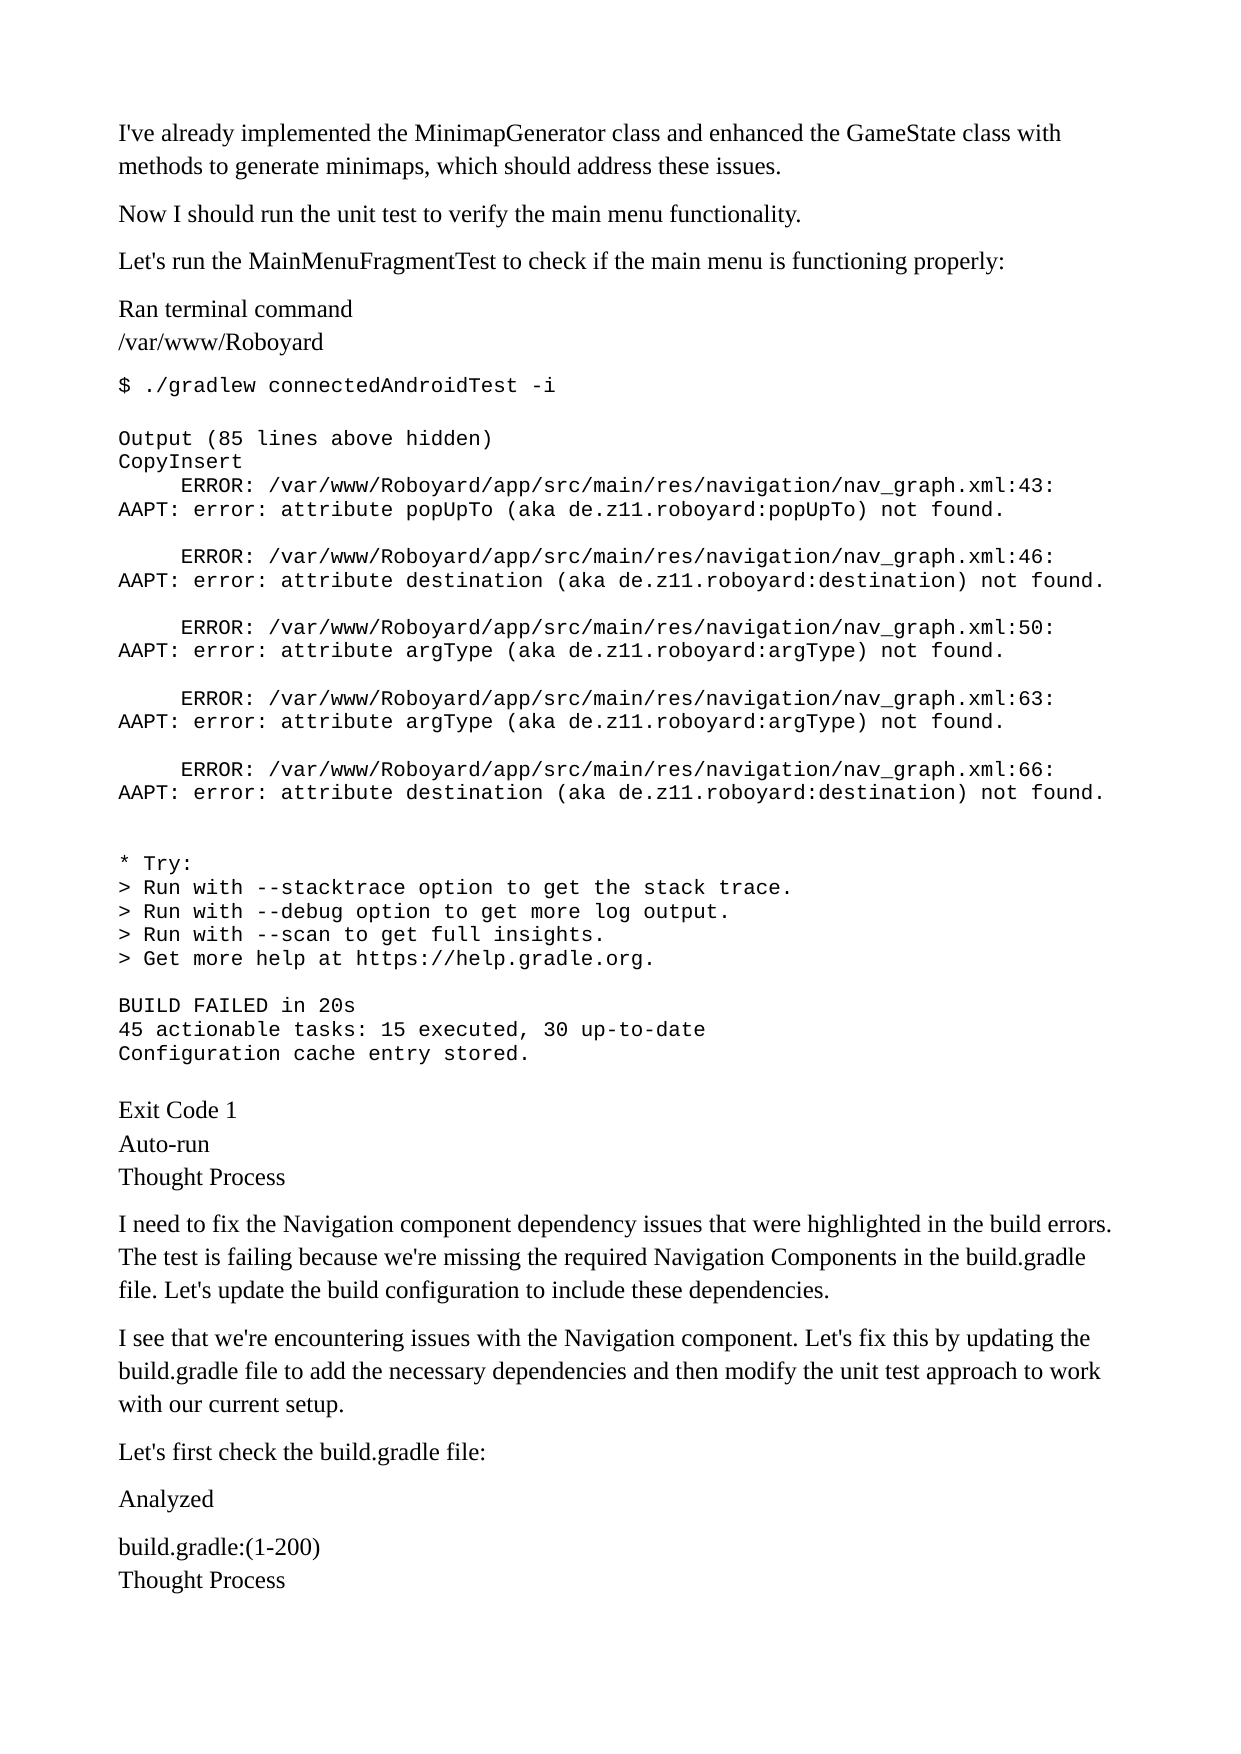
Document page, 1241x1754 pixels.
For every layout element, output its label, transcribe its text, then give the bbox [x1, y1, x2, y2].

text I see that we're encountering issues with the Navigation component. Let's fix this by updating the build.gradle file to add the necessary dependencies and then modify the unit test approach to work with our current setup. [118, 1323, 1122, 1418]
text Output (85 lines above hidden) [118, 428, 1122, 451]
text ERROR: /var/www/Roboyard/app/src/main/res/navigation/nav_graph.xml:63: AAPT: error: attribute argType (aka de.z11.roboyard:argType) not found. [118, 688, 1122, 735]
text > Run with --stacktrace option to get the stack trace. [118, 877, 1122, 901]
text build.gradle:(1-200) [118, 1532, 1122, 1561]
text $ ./gradlew connectedAndroidTest -i [118, 374, 1122, 398]
text Now I should run the unit test to verify the main menu functionality. [118, 199, 1122, 227]
text 45 actionable tasks: 15 executed, 30 up-to-date [118, 1019, 1122, 1042]
text ERROR: /var/www/Roboyard/app/src/main/res/navigation/nav_graph.xml:50: AAPT: error: attribute argType (aka de.z11.roboyard:argType) not found. [118, 617, 1122, 664]
text Configuration cache entry stored. [118, 1042, 1122, 1066]
text Ran terminal command [118, 294, 1122, 323]
text /var/www/Roboyard [118, 327, 1122, 356]
text Auto-run [118, 1129, 1122, 1157]
text > Run with --debug option to get more log output. [118, 901, 1122, 924]
text ERROR: /var/www/Roboyard/app/src/main/res/navigation/nav_graph.xml:46: AAPT: error: attribute destination (aka de.z11.roboyard:destination) not found. [118, 546, 1122, 593]
text Let's first check the build.gradle file: [118, 1437, 1122, 1465]
text CopyInsert [118, 451, 1122, 475]
text Let's run the MainMenuFragmentTest to check if the main menu is functioning properly: [118, 246, 1122, 275]
text Exit Code 1 [118, 1096, 1122, 1124]
text I've already implemented the MinimapGenerator class and enhanced the GameState class with methods to generate minimaps, which should address these issues. [118, 118, 1122, 180]
text ERROR: /var/www/Roboyard/app/src/main/res/navigation/nav_graph.xml:66: AAPT: error: attribute destination (aka de.z11.roboyard:destination) not found. [118, 759, 1122, 806]
text Thought Process [118, 1162, 1122, 1190]
text ERROR: /var/www/Roboyard/app/src/main/res/navigation/nav_graph.xml:43: AAPT: error: attribute popUpTo (aka de.z11.roboyard:popUpTo) not found. [118, 475, 1122, 522]
text * Try: [118, 853, 1122, 877]
text I need to fix the Navigation component dependency issues that were highlighted in the build errors. The test is failing because we're missing the required Navigation Components in the build.gradle file. Let's update the build configuration to include these dependencies. [118, 1209, 1122, 1304]
text Thought Process [118, 1565, 1122, 1593]
text BUILD FAILED in 20s [118, 995, 1122, 1019]
text > Run with --scan to get full insights. [118, 924, 1122, 948]
text Analyzed [118, 1484, 1122, 1513]
text > Get more help at https://help.gradle.org. [118, 948, 1122, 972]
